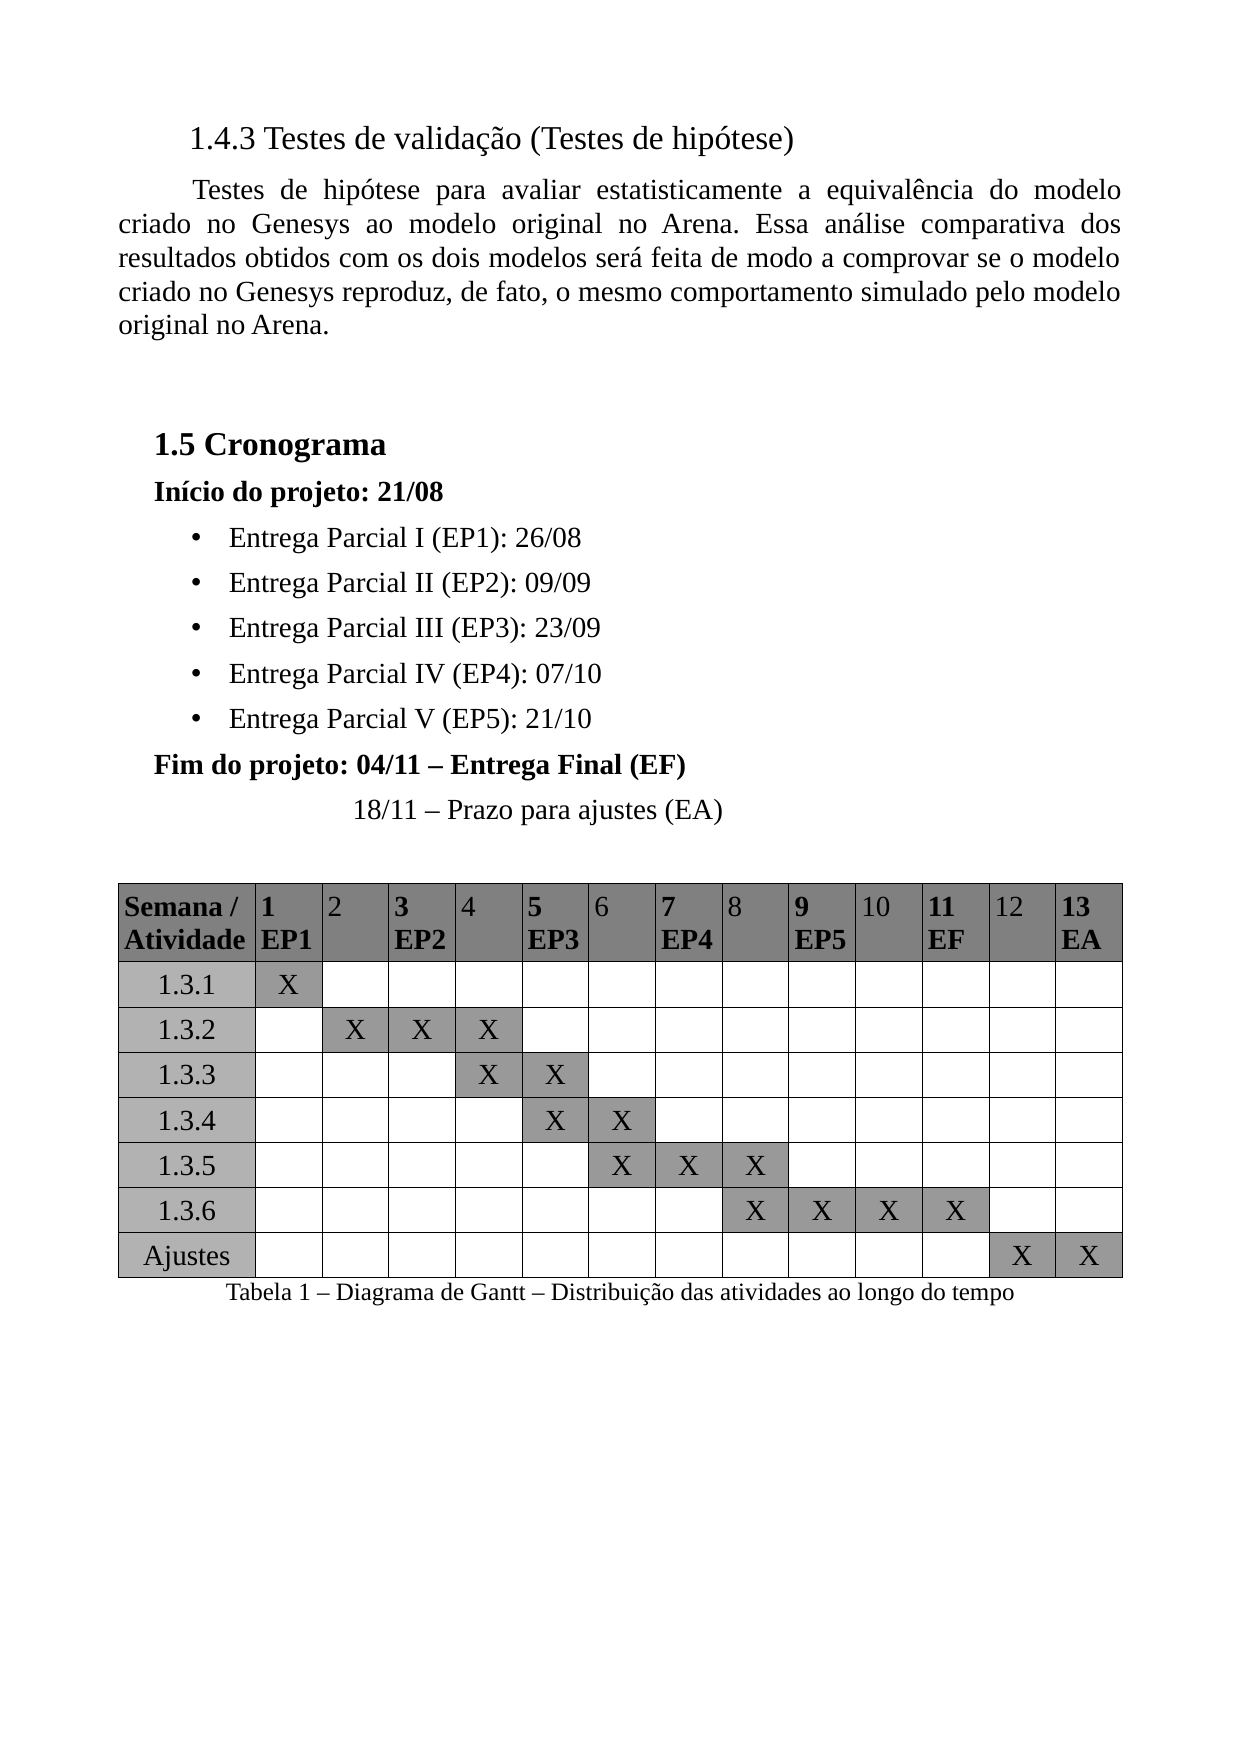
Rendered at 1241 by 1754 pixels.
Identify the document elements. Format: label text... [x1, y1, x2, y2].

table_cell [389, 1188, 455, 1232]
table_cell [323, 1053, 388, 1097]
table_cell [656, 962, 722, 1007]
table_cell [523, 1143, 588, 1187]
table_cell [456, 962, 522, 1007]
list Entrega Parcial IV (EP4): 07/10 [191, 656, 1122, 690]
table_cell 1.3.4 [119, 1098, 255, 1142]
table_cell [323, 1143, 388, 1187]
table_cell [656, 1053, 722, 1097]
table_cell [856, 962, 922, 1007]
table_header 7 EP4 [656, 884, 722, 961]
table_cell X [789, 1188, 855, 1232]
table_cell [323, 962, 388, 1007]
table_cell [456, 1098, 522, 1142]
table_cell [723, 1008, 788, 1052]
table_cell [1056, 1008, 1122, 1052]
table_cell [523, 962, 588, 1007]
table_cell [723, 1098, 788, 1142]
list Entrega Parcial V (EP5): 21/10 [191, 701, 1122, 735]
table_cell X [723, 1188, 788, 1232]
table_cell [789, 1233, 855, 1277]
table_cell [389, 1053, 455, 1097]
list Entrega Parcial II (EP2): 09/09 [191, 565, 1122, 599]
table_cell [1056, 1053, 1122, 1097]
table_cell [856, 1008, 922, 1052]
table_cell X [389, 1008, 455, 1052]
table_header 9 EP5 [789, 884, 855, 961]
table_cell [923, 1098, 989, 1142]
table_cell [589, 1233, 655, 1277]
table_cell X [589, 1098, 655, 1142]
table_header 6 [589, 884, 655, 961]
table_cell [256, 1143, 322, 1187]
table_cell 1.3.6 [119, 1188, 255, 1232]
table_cell [256, 1233, 322, 1277]
table_header 10 [856, 884, 922, 961]
table_cell [856, 1143, 922, 1187]
table_cell [256, 1008, 322, 1052]
text 1.4.3 Testes de validação (Testes de hipótese) [189, 118, 1122, 156]
table_cell [389, 1098, 455, 1142]
table_cell 1.3.1 [119, 962, 255, 1007]
table_cell [923, 1053, 989, 1097]
table_cell [656, 1233, 722, 1277]
table_header 5 EP3 [523, 884, 588, 961]
table_header 13 EA [1056, 884, 1122, 961]
table_cell X [723, 1143, 788, 1187]
table_cell [1056, 1098, 1122, 1142]
text Tabela 1 – Diagrama de Gantt – Distribuição das atividades ao longo do tempo [118, 1278, 1122, 1306]
table_cell [323, 1188, 388, 1232]
table_cell [856, 1053, 922, 1097]
table_header 1 EP1 [256, 884, 322, 961]
table_header 2 [323, 884, 388, 961]
table_cell X [990, 1233, 1055, 1277]
table_cell [589, 1008, 655, 1052]
text 18/11 – Prazo para ajustes (EA) [153, 792, 1122, 826]
text 1.5 Cronograma [153, 424, 1122, 463]
table_cell [723, 1053, 788, 1097]
list Entrega Parcial III (EP3): 23/09 [191, 611, 1122, 644]
table_cell [389, 1233, 455, 1277]
table_cell [723, 962, 788, 1007]
table_header 11 EF [923, 884, 989, 961]
table_cell [1056, 962, 1122, 1007]
table_cell 1.3.5 [119, 1143, 255, 1187]
table_cell [523, 1008, 588, 1052]
table_cell X [1056, 1233, 1122, 1277]
table_cell [990, 1098, 1055, 1142]
table_cell X [856, 1188, 922, 1232]
table_cell [389, 962, 455, 1007]
table_header 12 [990, 884, 1055, 961]
table_cell [589, 962, 655, 1007]
table_cell [456, 1143, 522, 1187]
table_cell [789, 1053, 855, 1097]
table_cell 1.3.2 [119, 1008, 255, 1052]
table_cell [990, 1188, 1055, 1232]
table_cell X [523, 1053, 588, 1097]
table_cell [523, 1188, 588, 1232]
table_cell X [656, 1143, 722, 1187]
table_cell X [256, 962, 322, 1007]
table_cell [789, 1143, 855, 1187]
table_cell [856, 1098, 922, 1142]
table_cell X [323, 1008, 388, 1052]
text Início do projeto: 21/08 [153, 474, 1122, 508]
table_cell X [589, 1143, 655, 1187]
table_header 3 EP2 [389, 884, 455, 961]
table_cell [256, 1053, 322, 1097]
table_cell [923, 1008, 989, 1052]
table_cell Ajustes [119, 1233, 255, 1277]
table_cell [656, 1188, 722, 1232]
text Fim do projeto: 04/11 – Entrega Final (EF) [153, 747, 1122, 780]
table_cell [456, 1188, 522, 1232]
table_cell [990, 1143, 1055, 1187]
table_cell [256, 1188, 322, 1232]
table_cell [856, 1233, 922, 1277]
text Testes de hipótese para avaliar estatisticamente a equivalência do modelo criado no Genesys ao modelo original no Arena. Essa análise comparativa dos resultados obtidos com os dois modelos será feita de modo a comprovar se o modelo criado no Genesys reproduz, de fato, o mesmo comportamento simulado pelo modelo original no Arena. [118, 168, 1122, 341]
table_cell [656, 1008, 722, 1052]
table_cell [1056, 1188, 1122, 1232]
table_cell [389, 1143, 455, 1187]
table_cell [789, 1008, 855, 1052]
table_cell [456, 1233, 522, 1277]
table_cell [990, 1053, 1055, 1097]
table_cell [589, 1053, 655, 1097]
table_cell [723, 1233, 788, 1277]
table_header 8 [723, 884, 788, 961]
table_cell X [923, 1188, 989, 1232]
table_cell [789, 962, 855, 1007]
table_cell [256, 1098, 322, 1142]
table_cell [323, 1233, 388, 1277]
table_cell X [456, 1053, 522, 1097]
table_cell [923, 962, 989, 1007]
table_cell [990, 1008, 1055, 1052]
table_header 4 [456, 884, 522, 961]
table_cell [589, 1188, 655, 1232]
table_header Semana / Atividade [119, 884, 255, 961]
table_cell [1056, 1143, 1122, 1187]
table_cell [923, 1143, 989, 1187]
table_cell [990, 962, 1055, 1007]
table_cell X [456, 1008, 522, 1052]
table_cell [923, 1233, 989, 1277]
table_cell [323, 1098, 388, 1142]
list Entrega Parcial I (EP1): 26/08 [191, 520, 1122, 553]
table_cell X [523, 1098, 588, 1142]
table_cell [523, 1233, 588, 1277]
table_cell 1.3.3 [119, 1053, 255, 1097]
table_cell [656, 1098, 722, 1142]
table_cell [789, 1098, 855, 1142]
